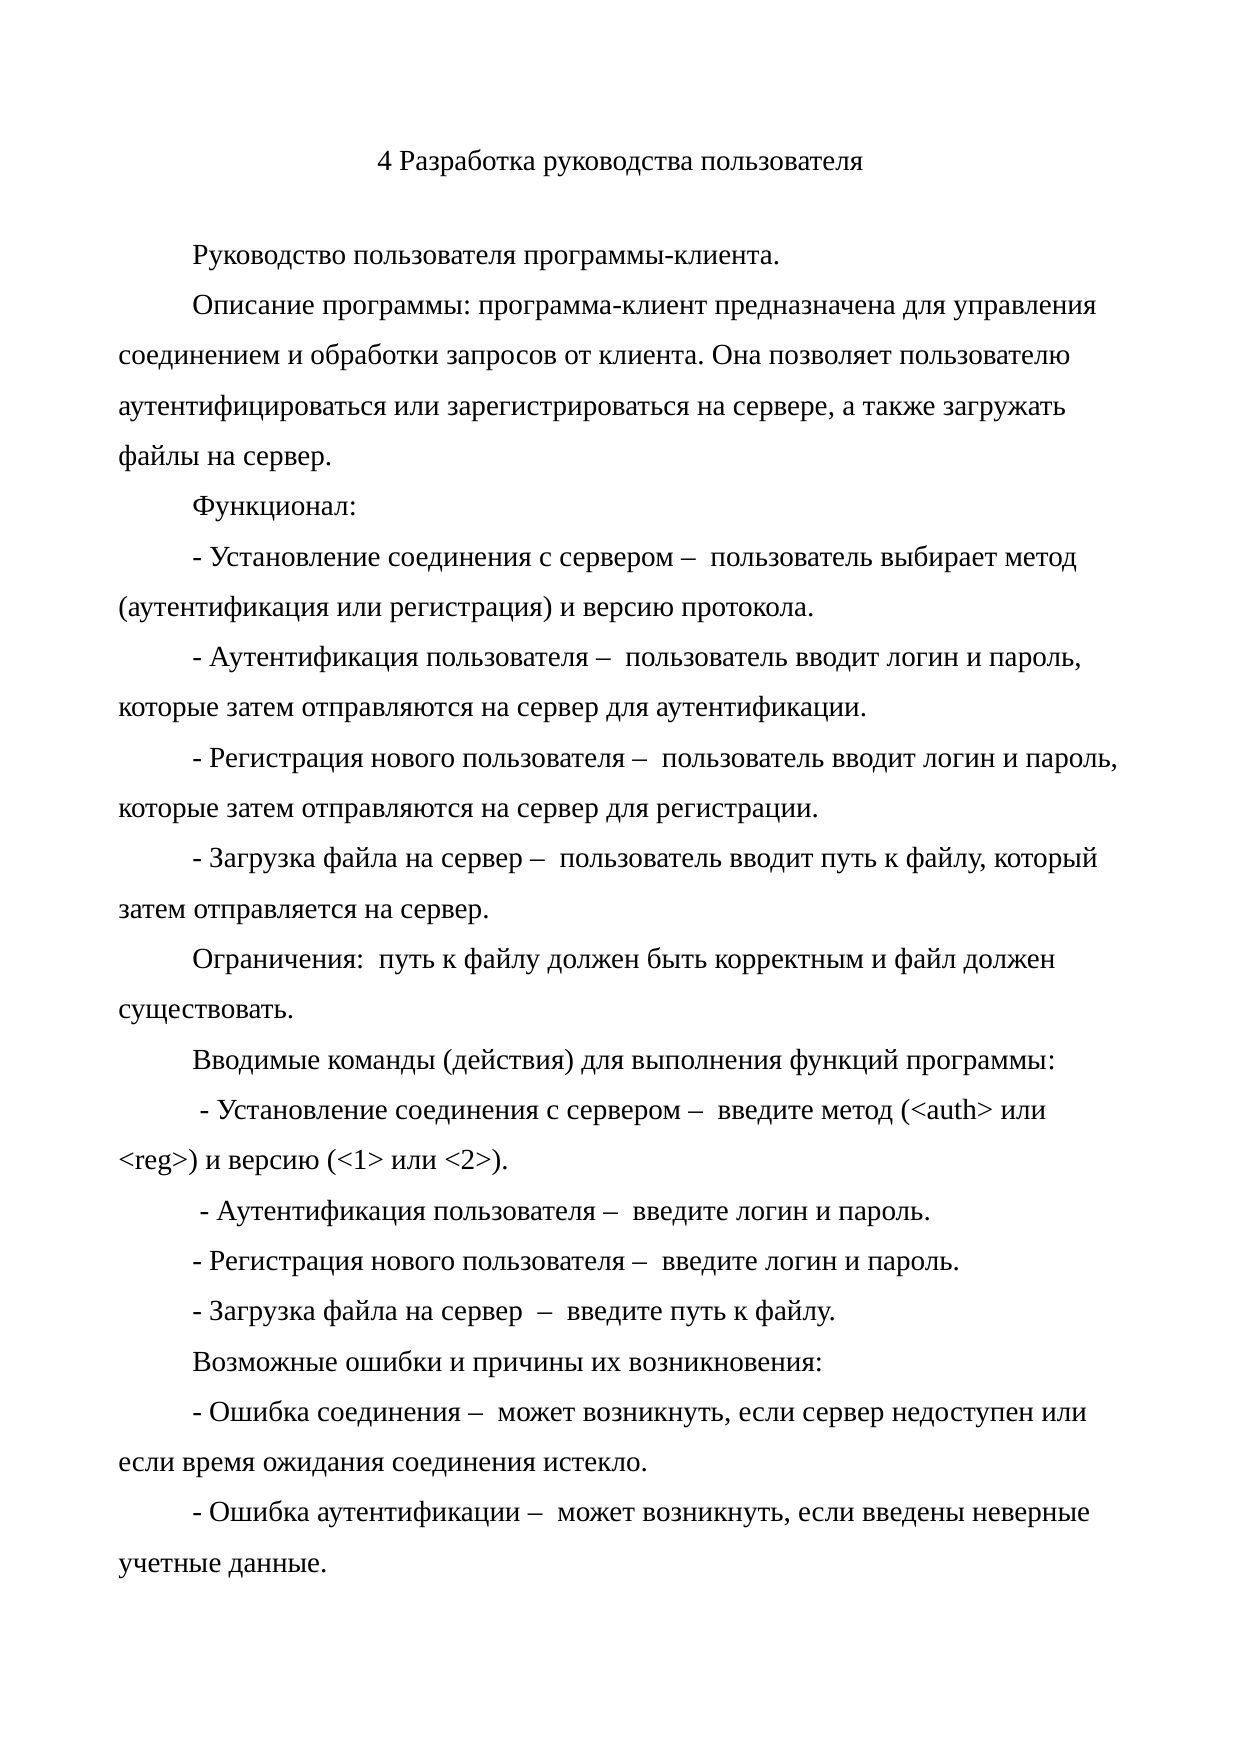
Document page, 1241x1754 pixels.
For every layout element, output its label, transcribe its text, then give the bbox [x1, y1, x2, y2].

text Руководство пользователя программы-клиента. [118, 237, 1122, 270]
text - Регистрация нового пользователя – введите логин и пароль. [118, 1243, 1122, 1277]
text - Загрузка файла на сервер – введите путь к файлу. [118, 1293, 1122, 1327]
text Возможные ошибки и причины их возникновения: [118, 1344, 1122, 1377]
subtitle 4 Разработка руководства пользователя [118, 143, 1122, 177]
text - Аутентификация пользователя – пользователь вводит логин и пароль, которые затем отправляются на сервер для аутентификации. [118, 639, 1122, 723]
text - Ошибка аутентификации – может возникнуть, если введены неверные учетные данные. [118, 1494, 1122, 1578]
text Ограничения: путь к файлу должен быть корректным и файл должен существовать. [118, 941, 1122, 1025]
text - Регистрация нового пользователя – пользователь вводит логин и пароль, которые затем отправляются на сервер для регистрации. [118, 740, 1122, 824]
text Описание программы: программа-клиент предназначена для управления соединением и обработки запросов от клиента. Она позволяет пользователю аутентифицироваться или зарегистрироваться на сервере, а также загружать файлы на сервер. [118, 287, 1122, 472]
text - Аутентификация пользователя – введите логин и пароль. [118, 1193, 1122, 1226]
text Вводимые команды (действия) для выполнения функций программы: [118, 1042, 1122, 1075]
text - Установление соединения с сервером – пользователь выбирает метод (аутентификация или регистрация) и версию протокола. [118, 539, 1122, 622]
text - Загрузка файла на сервер – пользователь вводит путь к файлу, который затем отправляется на сервер. [118, 841, 1122, 924]
text Функционал: [118, 488, 1122, 522]
text - Ошибка соединения – может возникнуть, если сервер недоступен или если время ожидания соединения истекло. [118, 1394, 1122, 1478]
text - Установление соединения с сервером – введите метод (<auth> или <reg>) и версию (<1> или <2>). [118, 1092, 1122, 1176]
